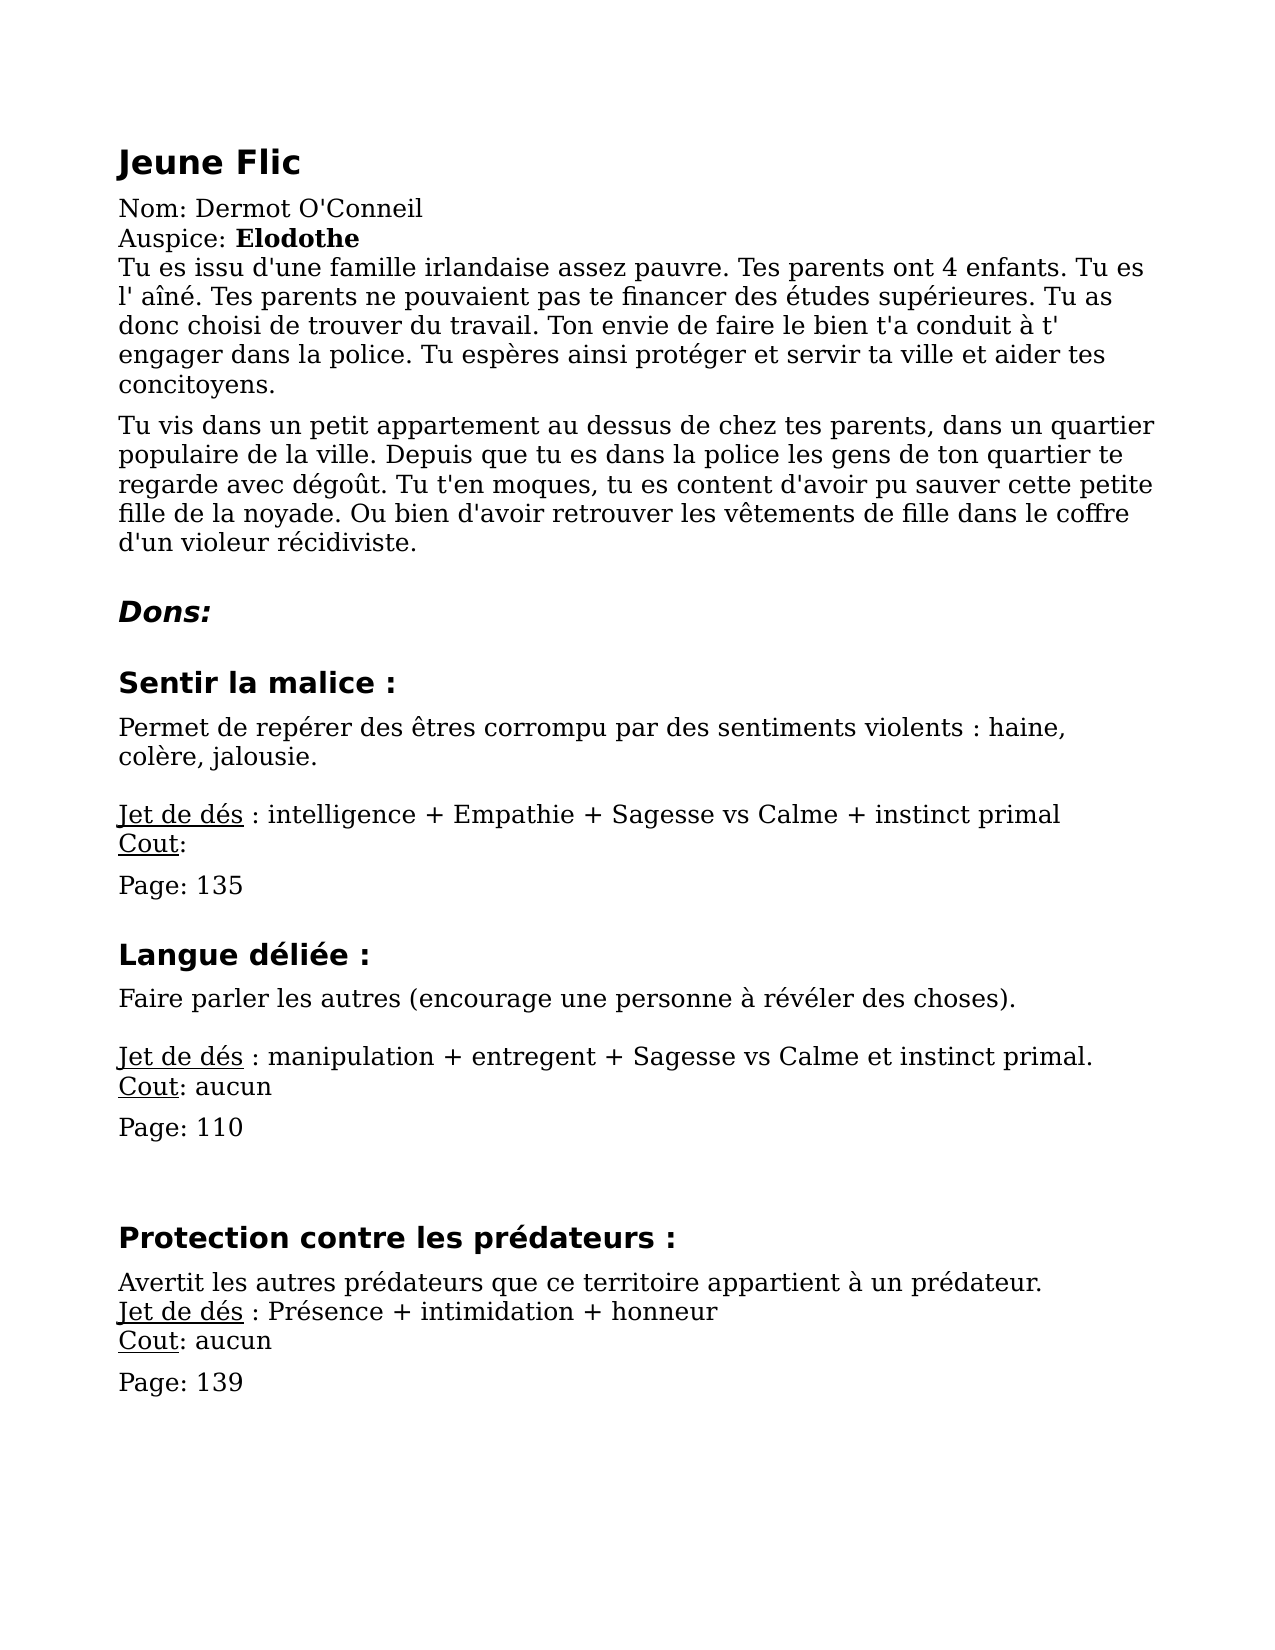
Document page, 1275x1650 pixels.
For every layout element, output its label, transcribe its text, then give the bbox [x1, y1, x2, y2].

text Auspice: Elodothe [118, 224, 1157, 253]
text Jet de dés : manipulation + entregent + Sagesse vs Calme et instinct primal. [118, 1043, 1157, 1072]
text Tu vis dans un petit appartement au dessus de chez tes parents, dans un quartier populaire de la ville. Depuis que tu es dans la police les gens de ton quartier te regarde avec dégoût. Tu t'en moques, tu es content d'avoir pu sauver cette petite fille de la noyade. Ou bien d'avoir retrouver les vêtements de fille dans le coffre d'un violeur récidiviste. [118, 412, 1157, 557]
text Page: 139 [118, 1368, 1157, 1397]
text Jet de dés : intelligence + Empathie + Sagesse vs Calme + instinct primal [118, 800, 1157, 829]
subtitle Protection contre les prédateurs : [118, 1222, 1157, 1256]
text Page: 135 [118, 871, 1157, 900]
text Nom: Dermot O'Conneil [118, 195, 1157, 224]
subtitle Sentir la malice : [118, 666, 1157, 700]
text Avertit les autres prédateurs que ce territoire appartient à un prédateur. [118, 1268, 1157, 1297]
text Faire parler les autres (encourage une personne à révéler des choses). [118, 984, 1157, 1013]
subtitle Jeune Flic [118, 143, 1157, 182]
text Page: 110 [118, 1113, 1157, 1143]
text Cout: aucun [118, 1072, 1157, 1101]
subtitle Dons: [118, 595, 1157, 629]
text Jet de dés : Présence + intimidation + honneur [118, 1297, 1157, 1327]
text Cout: [118, 829, 1157, 859]
text Cout: aucun [118, 1327, 1157, 1356]
text Permet de repérer des êtres corrompu par des sentiments violents : haine, colère, jalousie. [118, 713, 1157, 771]
subtitle Langue déliée : [118, 938, 1157, 972]
text Tu es issu d'une famille irlandaise assez pauvre. Tes parents ont 4 enfants. Tu es l' aîné. Tes parents ne pouvaient pas te financer des études supérieures. Tu as donc choisi de trouver du travail. Ton envie de faire le bien t'a conduit à t' engager dans la police. Tu espères ainsi protéger et servir ta ville et aider tes concitoyens. [118, 253, 1157, 399]
